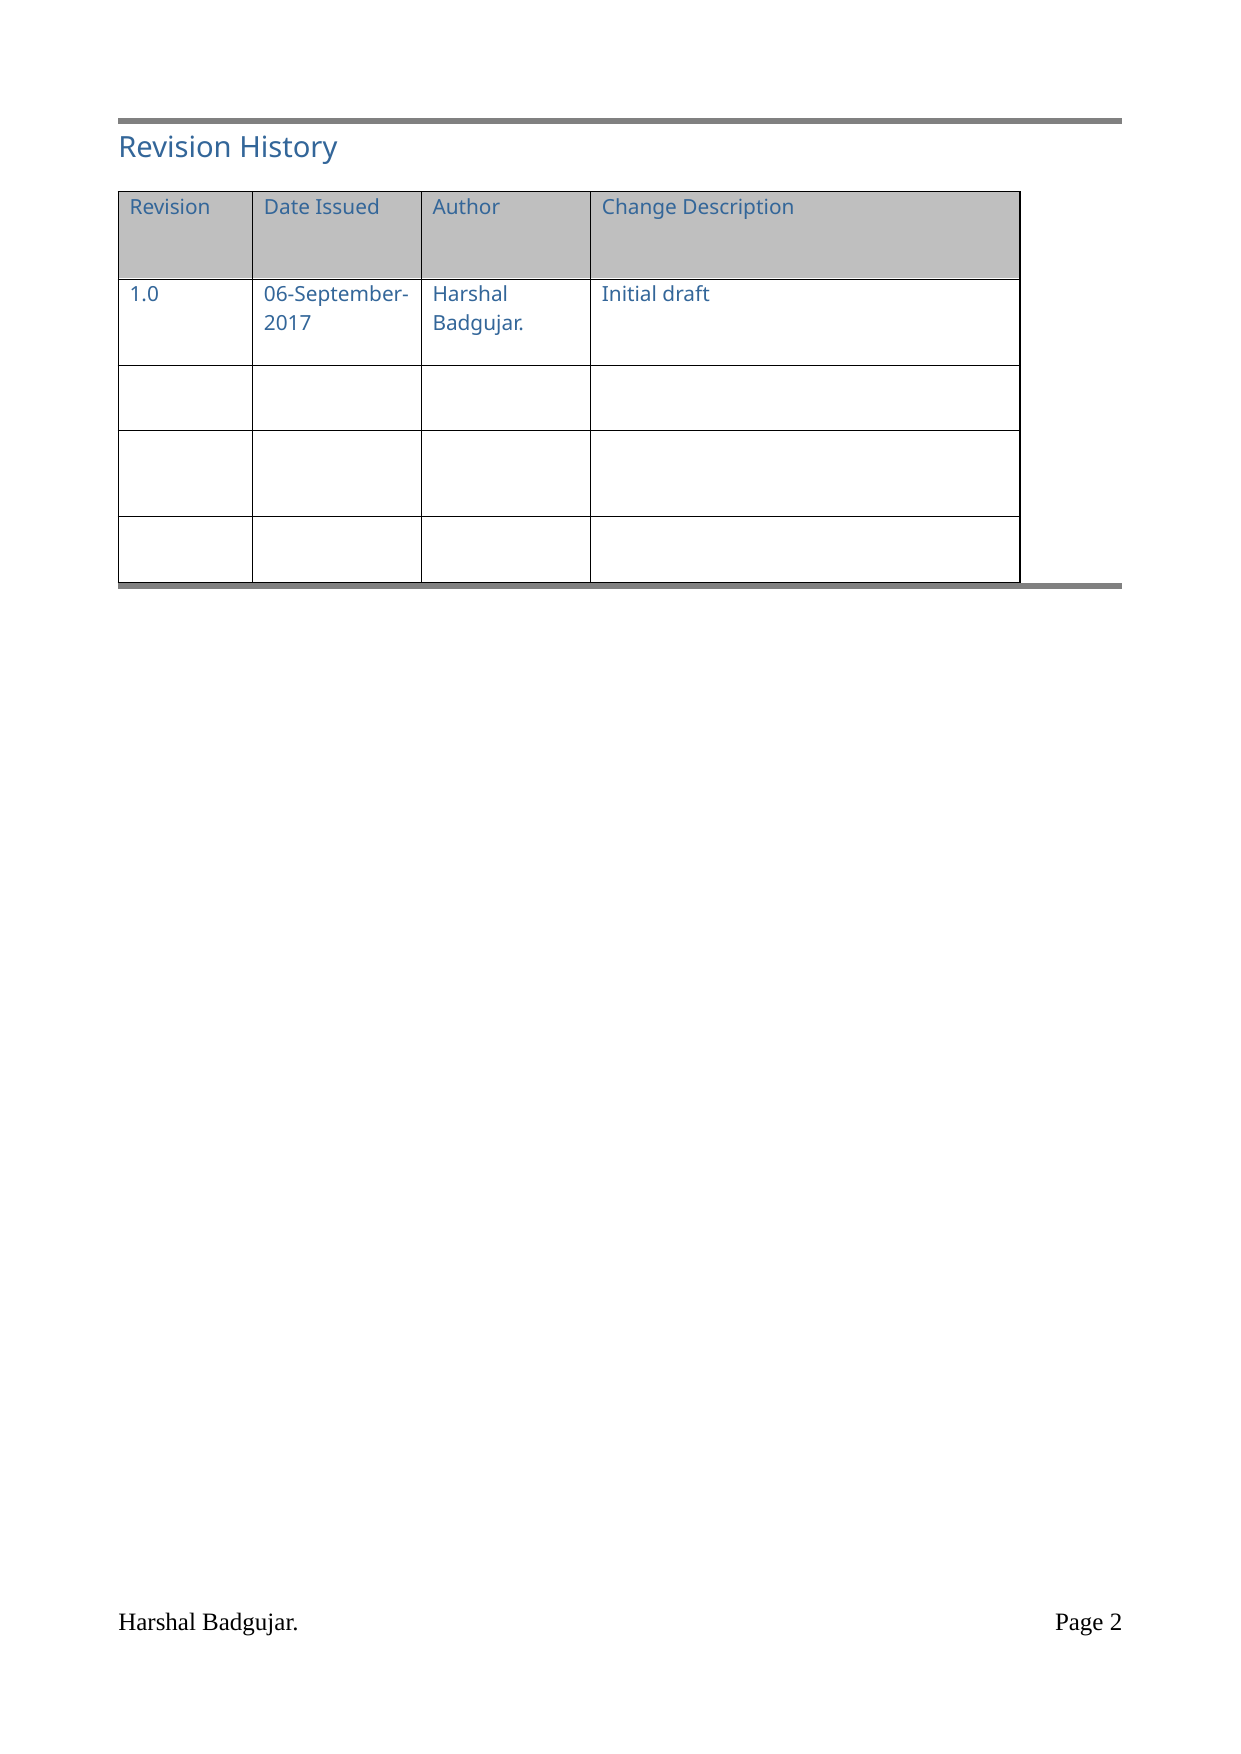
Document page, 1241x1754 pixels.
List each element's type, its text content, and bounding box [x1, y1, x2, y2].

table_cell [119, 366, 252, 430]
table_cell 1.0 [119, 280, 252, 364]
table_header Change Description [591, 192, 1019, 278]
table_cell Harshal Badgujar. [422, 280, 590, 364]
table_cell [119, 517, 252, 582]
table_cell [422, 517, 590, 582]
table_cell 06-September-2017 [253, 280, 421, 364]
subtitle Revision History [118, 124, 1122, 166]
table_cell [253, 366, 421, 430]
table_cell [591, 366, 1019, 430]
table_cell [253, 431, 421, 516]
table_cell [253, 517, 421, 582]
table_cell [422, 366, 590, 430]
table_header Author [422, 192, 590, 278]
table_header Date Issued [253, 192, 421, 278]
table_cell [591, 517, 1019, 582]
table_cell Initial draft [591, 280, 1019, 364]
table_cell [119, 431, 252, 516]
table_cell [591, 431, 1019, 516]
table_header Revision [119, 192, 252, 278]
table_cell [422, 431, 590, 516]
